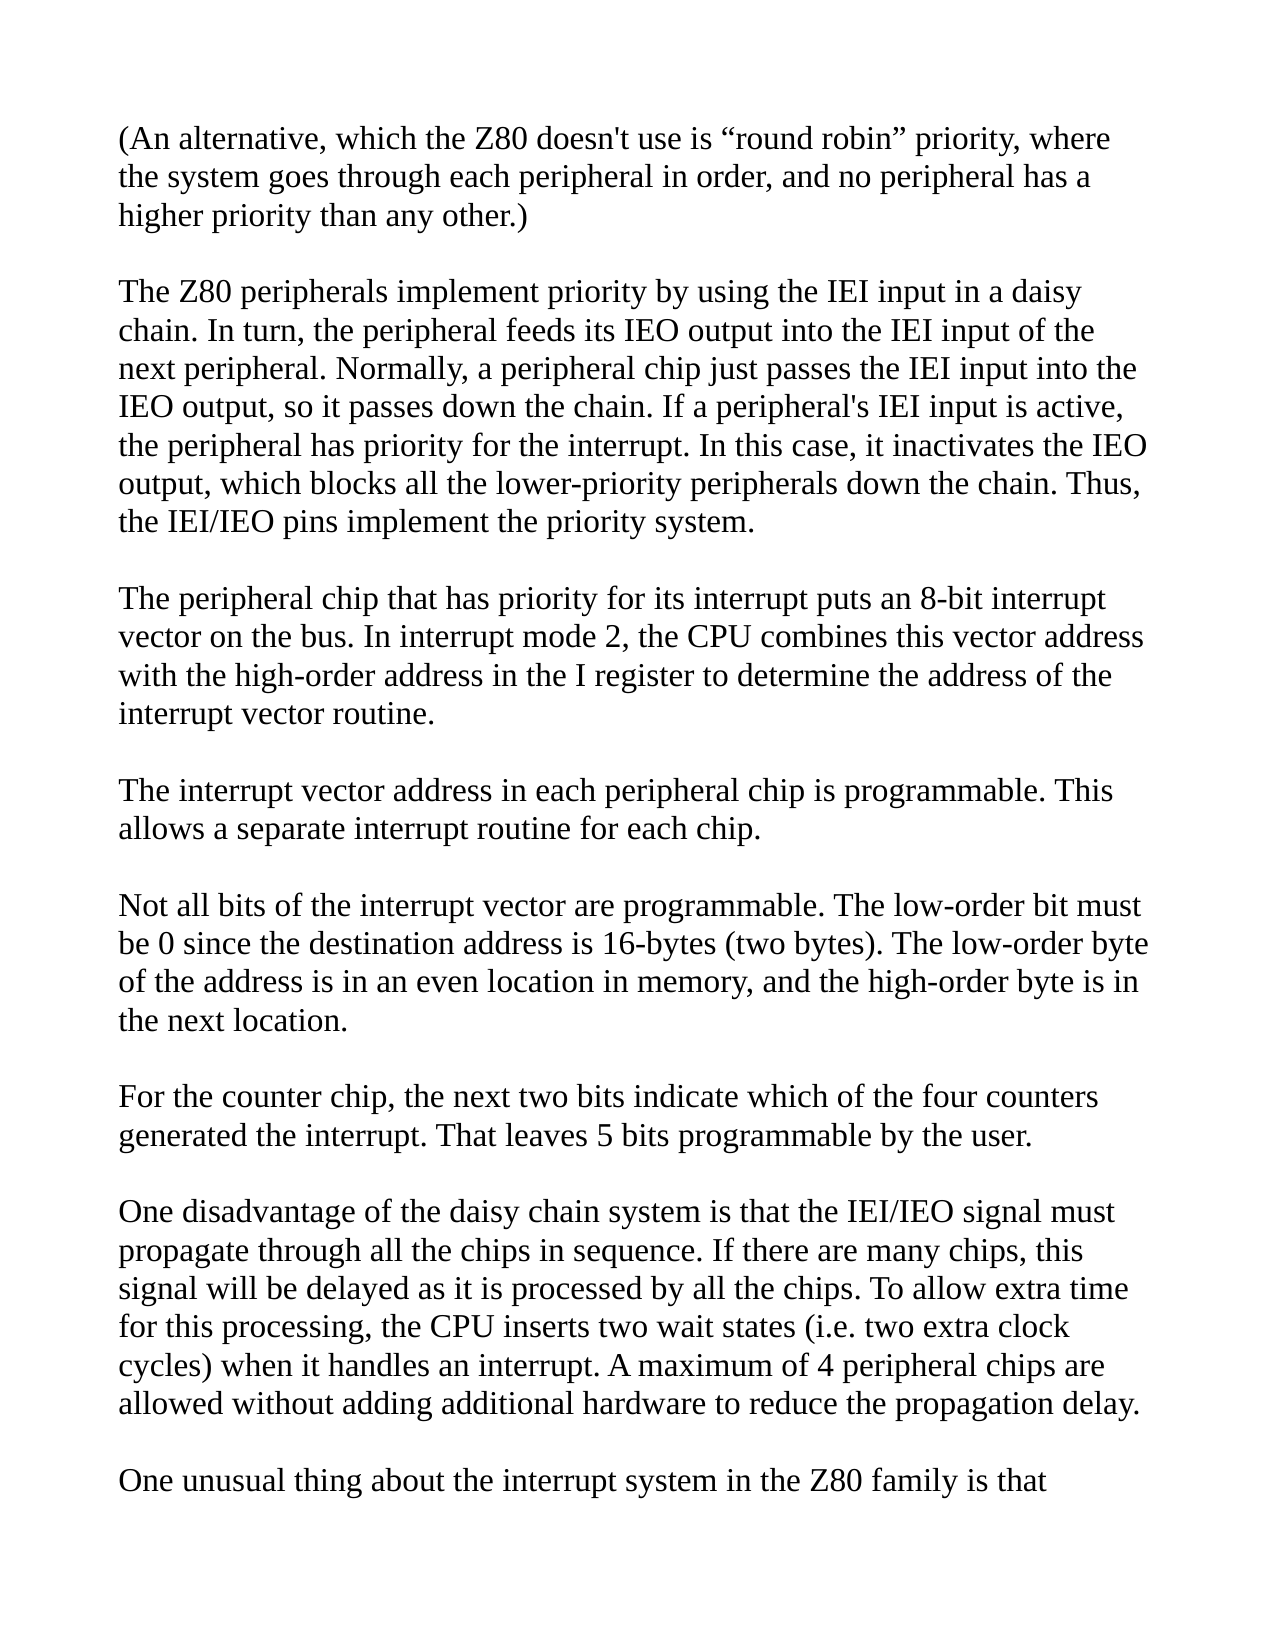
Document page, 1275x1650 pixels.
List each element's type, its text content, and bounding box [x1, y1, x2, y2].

text Not all bits of the interrupt vector are programmable. The low-order bit must be 0 since the destination address is 16-bytes (two bytes). The low-order byte of the address is in an even location in memory, and the high-order byte is in the next location. [118, 885, 1157, 1038]
text For the counter chip, the next two bits indicate which of the four counters generated the interrupt. That leaves 5 bits programmable by the user. [118, 1076, 1157, 1153]
text One unusual thing about the interrupt system in the Z80 family is that [118, 1460, 1157, 1498]
text (An alternative, which the Z80 doesn't use is “round robin” priority, where the system goes through each peripheral in order, and no peripheral has a higher priority than any other.) [118, 118, 1157, 233]
text The peripheral chip that has priority for its interrupt puts an 8-bit interrupt vector on the bus. In interrupt mode 2, the CPU combines this vector address with the high-order address in the I register to determine the address of the interrupt vector routine. [118, 578, 1157, 731]
text The interrupt vector address in each peripheral chip is programmable. This allows a separate interrupt routine for each chip. [118, 770, 1157, 846]
text One disadvantage of the daisy chain system is that the IEI/IEO signal must propagate through all the chips in sequence. If there are many chips, this signal will be delayed as it is processed by all the chips. To allow extra time for this processing, the CPU inserts two wait states (i.e. two extra clock cycles) when it handles an interrupt. A maximum of 4 peripheral chips are allowed without adding additional hardware to reduce the propagation delay. [118, 1191, 1157, 1421]
text The Z80 peripherals implement priority by using the IEI input in a daisy chain. In turn, the peripheral feeds its IEO output into the IEI input of the next peripheral. Normally, a peripheral chip just passes the IEI input into the IEO output, so it passes down the chain. If a peripheral's IEI input is active, the peripheral has priority for the interrupt. In this case, it inactivates the IEO output, which blocks all the lower-priority peripherals down the chain. Thus, the IEI/IEO pins implement the priority system. [118, 271, 1157, 540]
